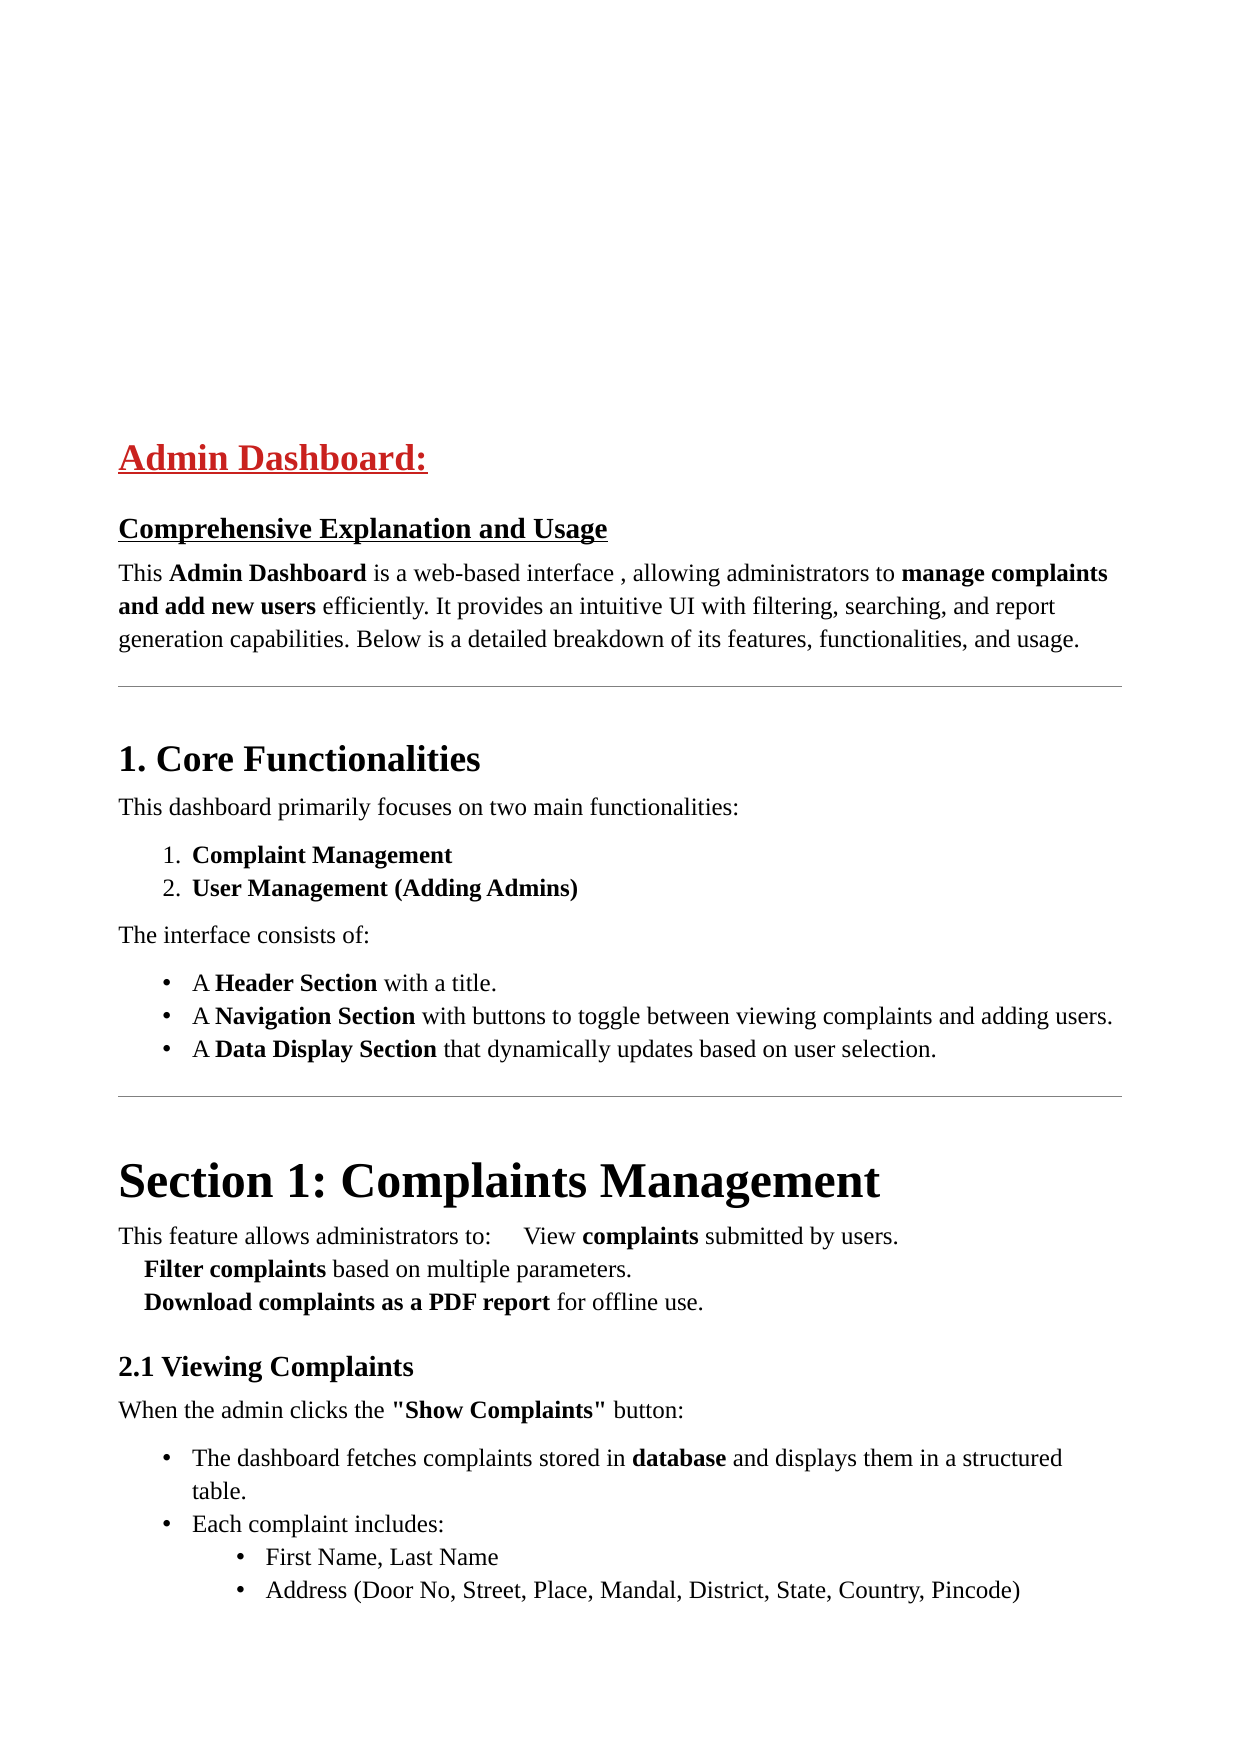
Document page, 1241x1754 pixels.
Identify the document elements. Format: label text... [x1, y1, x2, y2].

text This dashboard primarily focuses on two main functionalities: [118, 792, 1122, 821]
text This Admin Dashboard is a web-based interface , allowing administrators to manage complaints and add new users efficiently. It provides an intuitive UI with filtering, searching, and report generation capabilities. Below is a detailed breakdown of its features, functionalities, and usage. [118, 558, 1122, 652]
subtitle 2.1 Viewing Complaints [118, 1349, 1122, 1383]
text This feature allows administrators to: ✅ View complaints submitted by users. ✅ Filter complaints based on multiple parameters. ✅ Download complaints as a PDF report for offline use. [118, 1221, 1122, 1316]
list Complaint Management [162, 840, 1122, 868]
list The dashboard fetches complaints stored in database and displays them in a structured table. [162, 1443, 1122, 1504]
subtitle Admin Dashboard: [118, 435, 1122, 478]
subtitle Section 1: Complaints Management [118, 1151, 1122, 1208]
list A Data Display Section that dynamically updates based on user selection. [162, 1034, 1122, 1063]
text When the admin clicks the "Show Complaints" button: [118, 1395, 1122, 1424]
list A Navigation Section with buttons to toggle between viewing complaints and adding users. [162, 1001, 1122, 1030]
subtitle Comprehensive Explanation and Usage [118, 512, 1122, 545]
subtitle 1. Core Functionalities [118, 736, 1122, 779]
list Address (Door No, Street, Place, Mandal, District, State, Country, Pincode) [236, 1575, 1122, 1603]
list First Name, Last Name [236, 1542, 1122, 1571]
text The interface consists of: [118, 920, 1122, 949]
list User Management (Adding Admins) [162, 873, 1122, 901]
list Each complaint includes: [162, 1509, 1122, 1537]
list A Header Section with a title. [162, 968, 1122, 997]
